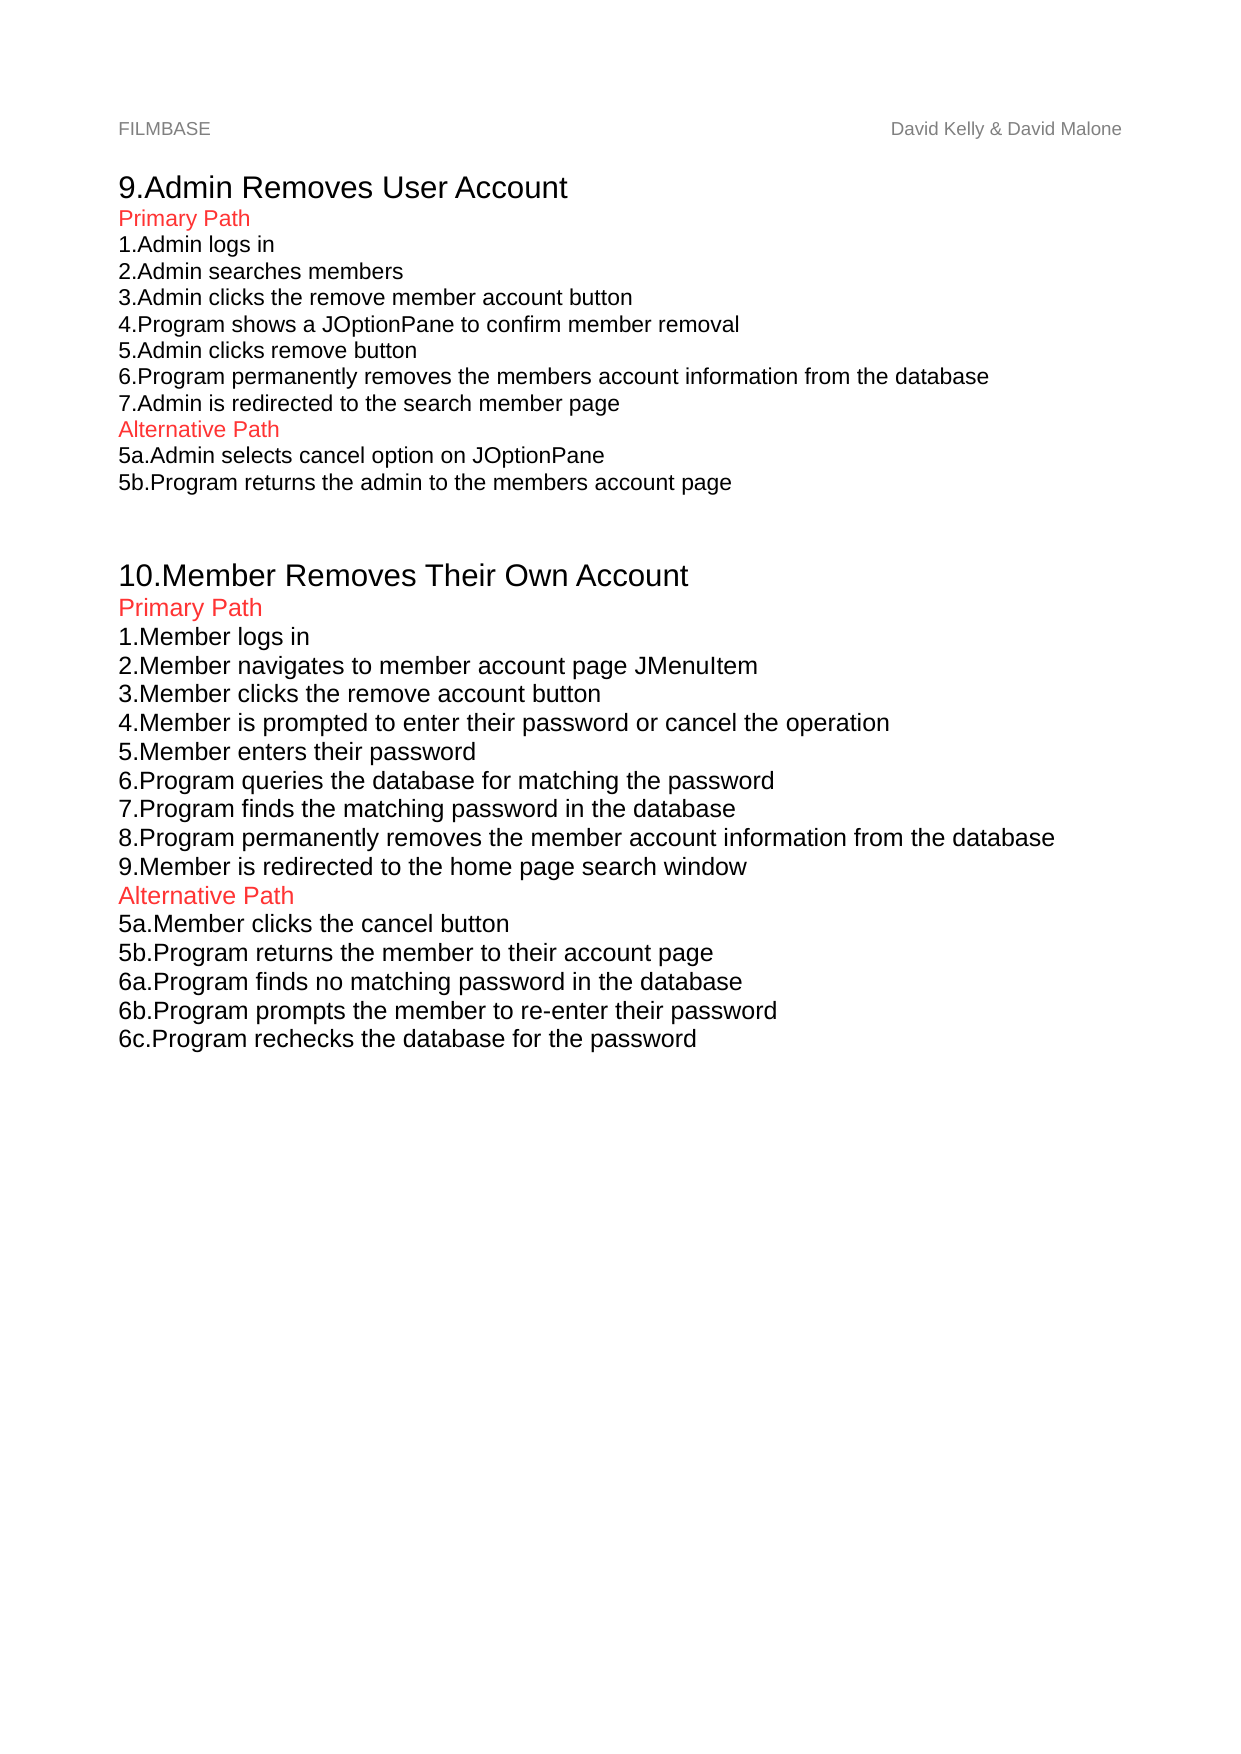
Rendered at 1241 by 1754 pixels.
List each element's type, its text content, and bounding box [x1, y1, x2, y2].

text 1.Admin logs in [118, 231, 1122, 258]
text 4.Program shows a JOptionPane to confirm member removal [118, 311, 1122, 337]
text Alternative Path [118, 881, 1122, 909]
text 7.Program finds the matching password in the database [118, 794, 1122, 823]
text 5a.Member clicks the cancel button [118, 909, 1122, 938]
text Alternative Path [118, 416, 1122, 442]
text 3.Admin clicks the remove member account button [118, 284, 1122, 311]
text Primary Path [118, 205, 1122, 231]
text 7.Admin is redirected to the search member page [118, 389, 1122, 416]
text 10.Member Removes Their Own Account [118, 557, 1122, 593]
text Primary Path [118, 593, 1122, 622]
text 6c.Program rechecks the database for the password [118, 1024, 1122, 1053]
text 6.Program queries the database for matching the password [118, 766, 1122, 794]
text 4.Member is prompted to enter their password or cancel the operation [118, 708, 1122, 737]
text 5b.Program returns the member to their account page [118, 938, 1122, 967]
text 6.Program permanently removes the members account information from the database [118, 363, 1122, 389]
text 5.Member enters their password [118, 737, 1122, 766]
text 9.Admin Removes User Account [118, 169, 1122, 205]
text 6b.Program prompts the member to re-enter their password [118, 996, 1122, 1024]
text 9.Member is redirected to the home page search window [118, 852, 1122, 881]
text 5.Admin clicks remove button [118, 337, 1122, 363]
text 3.Member clicks the remove account button [118, 679, 1122, 708]
text 8.Program permanently removes the member account information from the database [118, 823, 1122, 852]
text 2.Member navigates to member account page JMenuItem [118, 651, 1122, 679]
text 6a.Program finds no matching password in the database [118, 967, 1122, 996]
text 5b.Program returns the admin to the members account page [118, 469, 1122, 495]
text 1.Member logs in [118, 622, 1122, 651]
text 2.Admin searches members [118, 258, 1122, 284]
text 5a.Admin selects cancel option on JOptionPane [118, 442, 1122, 469]
